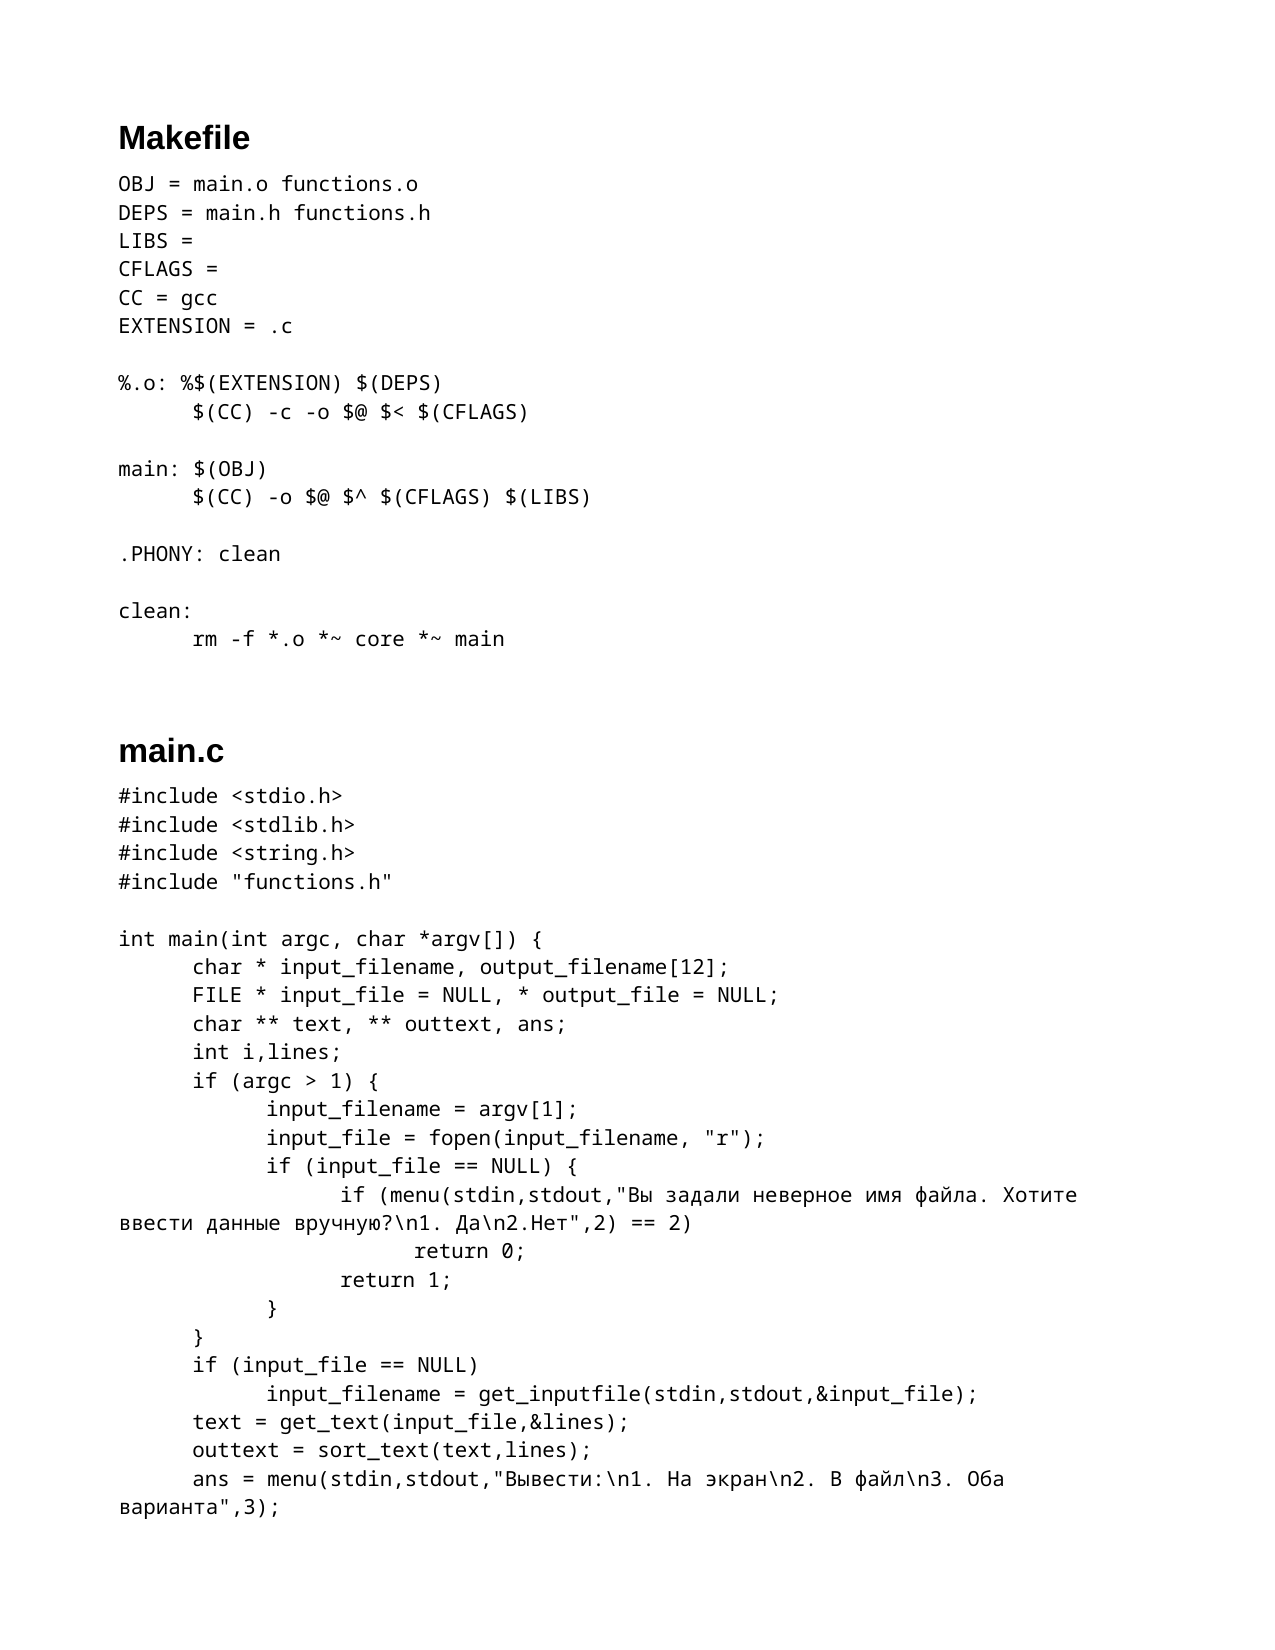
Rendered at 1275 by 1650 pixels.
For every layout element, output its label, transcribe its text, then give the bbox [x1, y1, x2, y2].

text outtext = sort_text(text,lines); [118, 1436, 1157, 1464]
text if (menu(stdin,stdout,"Вы задали неверное имя файла. Хотите ввести данные вручную?\n1. Да\n2.Нет",2) == 2) [118, 1180, 1157, 1237]
text rm -f *.o *~ core *~ main [118, 624, 1157, 653]
text int main(int argc, char *argv[]) { [118, 924, 1157, 952]
subtitle main.c [118, 730, 1157, 769]
text #include <stdlib.h> [118, 810, 1157, 838]
text } [118, 1322, 1157, 1350]
text text = get_text(input_file,&lines); [118, 1407, 1157, 1436]
subtitle Makefile [118, 118, 1157, 157]
text LIBS = [118, 226, 1157, 254]
text input_file = fopen(input_filename, "r"); [118, 1123, 1157, 1151]
text #include <string.h> [118, 838, 1157, 867]
text #include <stdio.h> [118, 782, 1157, 810]
text ans = menu(stdin,stdout,"Вывести:\n1. На экран\n2. В файл\n3. Оба варианта",3); [118, 1464, 1157, 1521]
text if (input_file == NULL) { [118, 1151, 1157, 1180]
text %.o: %$(EXTENSION) $(DEPS) [118, 368, 1157, 397]
text #include "functions.h" [118, 867, 1157, 895]
text $(CC) -c -o $@ $< $(CFLAGS) [118, 397, 1157, 425]
text char * input_filename, output_filename[12]; [118, 952, 1157, 981]
text return 0; [118, 1237, 1157, 1265]
text clean: [118, 596, 1157, 624]
text input_filename = get_inputfile(stdin,stdout,&input_file); [118, 1379, 1157, 1407]
text DEPS = main.h functions.h [118, 198, 1157, 226]
text CC = gcc [118, 283, 1157, 311]
text input_filename = argv[1]; [118, 1094, 1157, 1123]
text CFLAGS = [118, 254, 1157, 283]
text if (input_file == NULL) [118, 1350, 1157, 1379]
text return 1; [118, 1265, 1157, 1293]
text main: $(OBJ) [118, 454, 1157, 482]
text $(CC) -o $@ $^ $(CFLAGS) $(LIBS) [118, 482, 1157, 511]
text FILE * input_file = NULL, * output_file = NULL; [118, 981, 1157, 1009]
text OBJ = main.o functions.o [118, 169, 1157, 198]
text } [118, 1293, 1157, 1322]
text int i,lines; [118, 1037, 1157, 1066]
text EXTENSION = .c [118, 311, 1157, 340]
text char ** text, ** outtext, ans; [118, 1009, 1157, 1037]
text .PHONY: clean [118, 539, 1157, 567]
text if (argc > 1) { [118, 1066, 1157, 1094]
